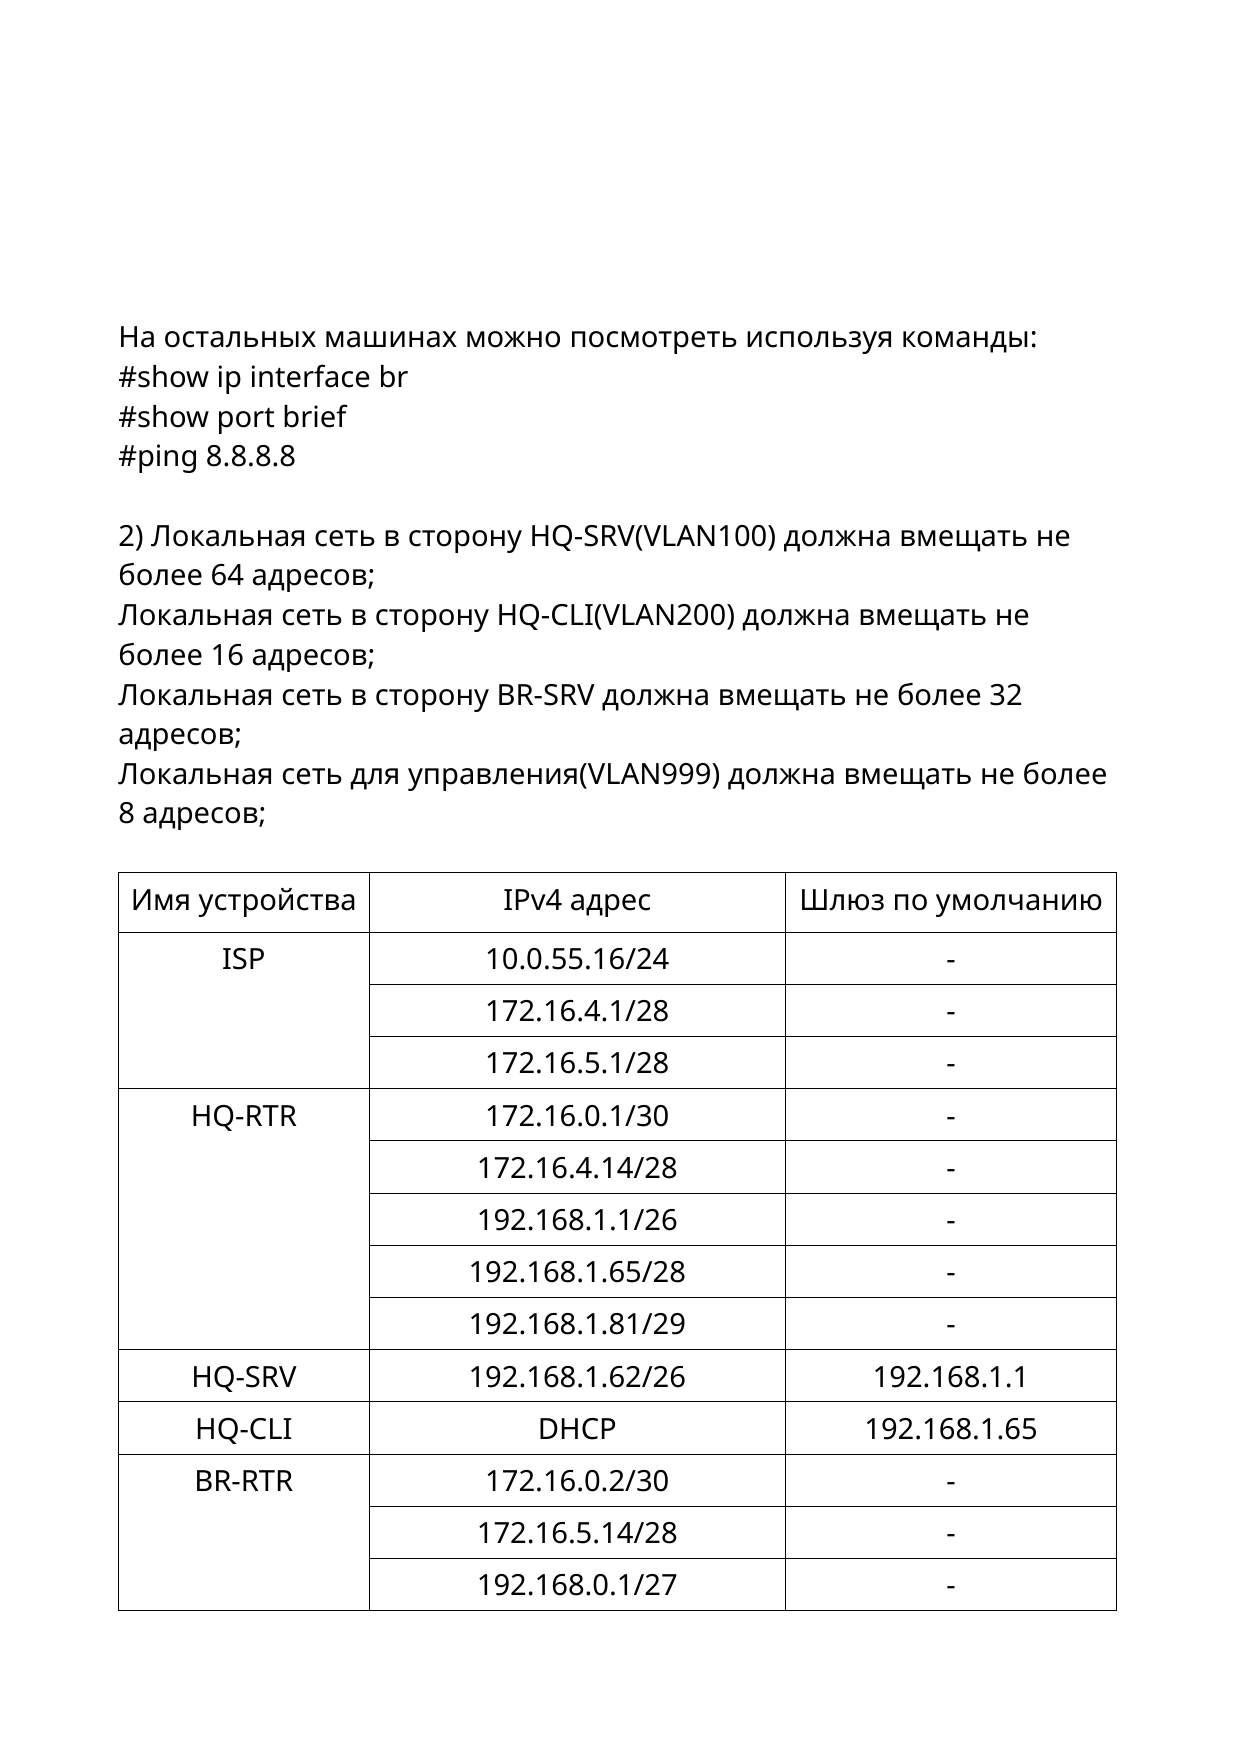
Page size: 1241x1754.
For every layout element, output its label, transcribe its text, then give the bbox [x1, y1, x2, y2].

table_cell 192.168.1.65 [786, 1402, 1116, 1453]
table_cell BR-RTR [119, 1455, 369, 1610]
table_cell 192.168.1.81/29 [370, 1298, 785, 1349]
table_cell - [786, 1298, 1116, 1349]
table_cell 172.16.5.14/28 [370, 1507, 785, 1558]
table_cell - [786, 1194, 1116, 1245]
text 2) Локальная сеть в сторону HQ-SRV(VLAN100) должна вмещать не более 64 адресов; [118, 515, 1122, 594]
table_cell - [786, 1037, 1116, 1088]
table_cell 192.168.0.1/27 [370, 1559, 785, 1610]
table_cell - [786, 1507, 1116, 1558]
table_header IPv4 адрес [370, 873, 785, 932]
table_cell - [786, 1455, 1116, 1506]
text #show ip interface br [118, 356, 1122, 396]
table_cell 172.16.0.2/30 [370, 1455, 785, 1506]
text Локальная сеть в сторону BR-SRV должна вмещать не более 32 адресов; [118, 674, 1122, 753]
table_cell - [786, 985, 1116, 1036]
text Локальная сеть в сторону HQ-CLI(VLAN200) должна вмещать не более 16 адресов; [118, 594, 1122, 674]
table_cell 172.16.5.1/28 [370, 1037, 785, 1088]
table_cell 172.16.4.14/28 [370, 1141, 785, 1192]
table_cell 192.168.1.1 [786, 1350, 1116, 1401]
table_cell HQ-RTR [119, 1089, 369, 1349]
table_cell - [786, 1141, 1116, 1192]
table_cell - [786, 933, 1116, 984]
table_cell HQ-CLI [119, 1402, 369, 1453]
table_header Шлюз по умолчанию [786, 873, 1116, 932]
table_cell 10.0.55.16/24 [370, 933, 785, 984]
table_cell ISP [119, 933, 369, 1088]
table_cell HQ-SRV [119, 1350, 369, 1401]
text Локальная сеть для управления(VLAN999) должна вмещать не более 8 адресов; [118, 753, 1122, 832]
table_cell DHCP [370, 1402, 785, 1453]
table_cell 192.168.1.62/26 [370, 1350, 785, 1401]
table_cell 172.16.4.1/28 [370, 985, 785, 1036]
table_header Имя устройства [119, 873, 369, 932]
text #show port brief [118, 396, 1122, 436]
table_cell - [786, 1559, 1116, 1610]
table_cell - [786, 1246, 1116, 1297]
text На остальных машинах можно посмотреть используя команды: [118, 317, 1122, 356]
table_cell 192.168.1.1/26 [370, 1194, 785, 1245]
table_cell - [786, 1089, 1116, 1140]
text #ping 8.8.8.8 [118, 436, 1122, 475]
table_cell 172.16.0.1/30 [370, 1089, 785, 1140]
table_cell 192.168.1.65/28 [370, 1246, 785, 1297]
